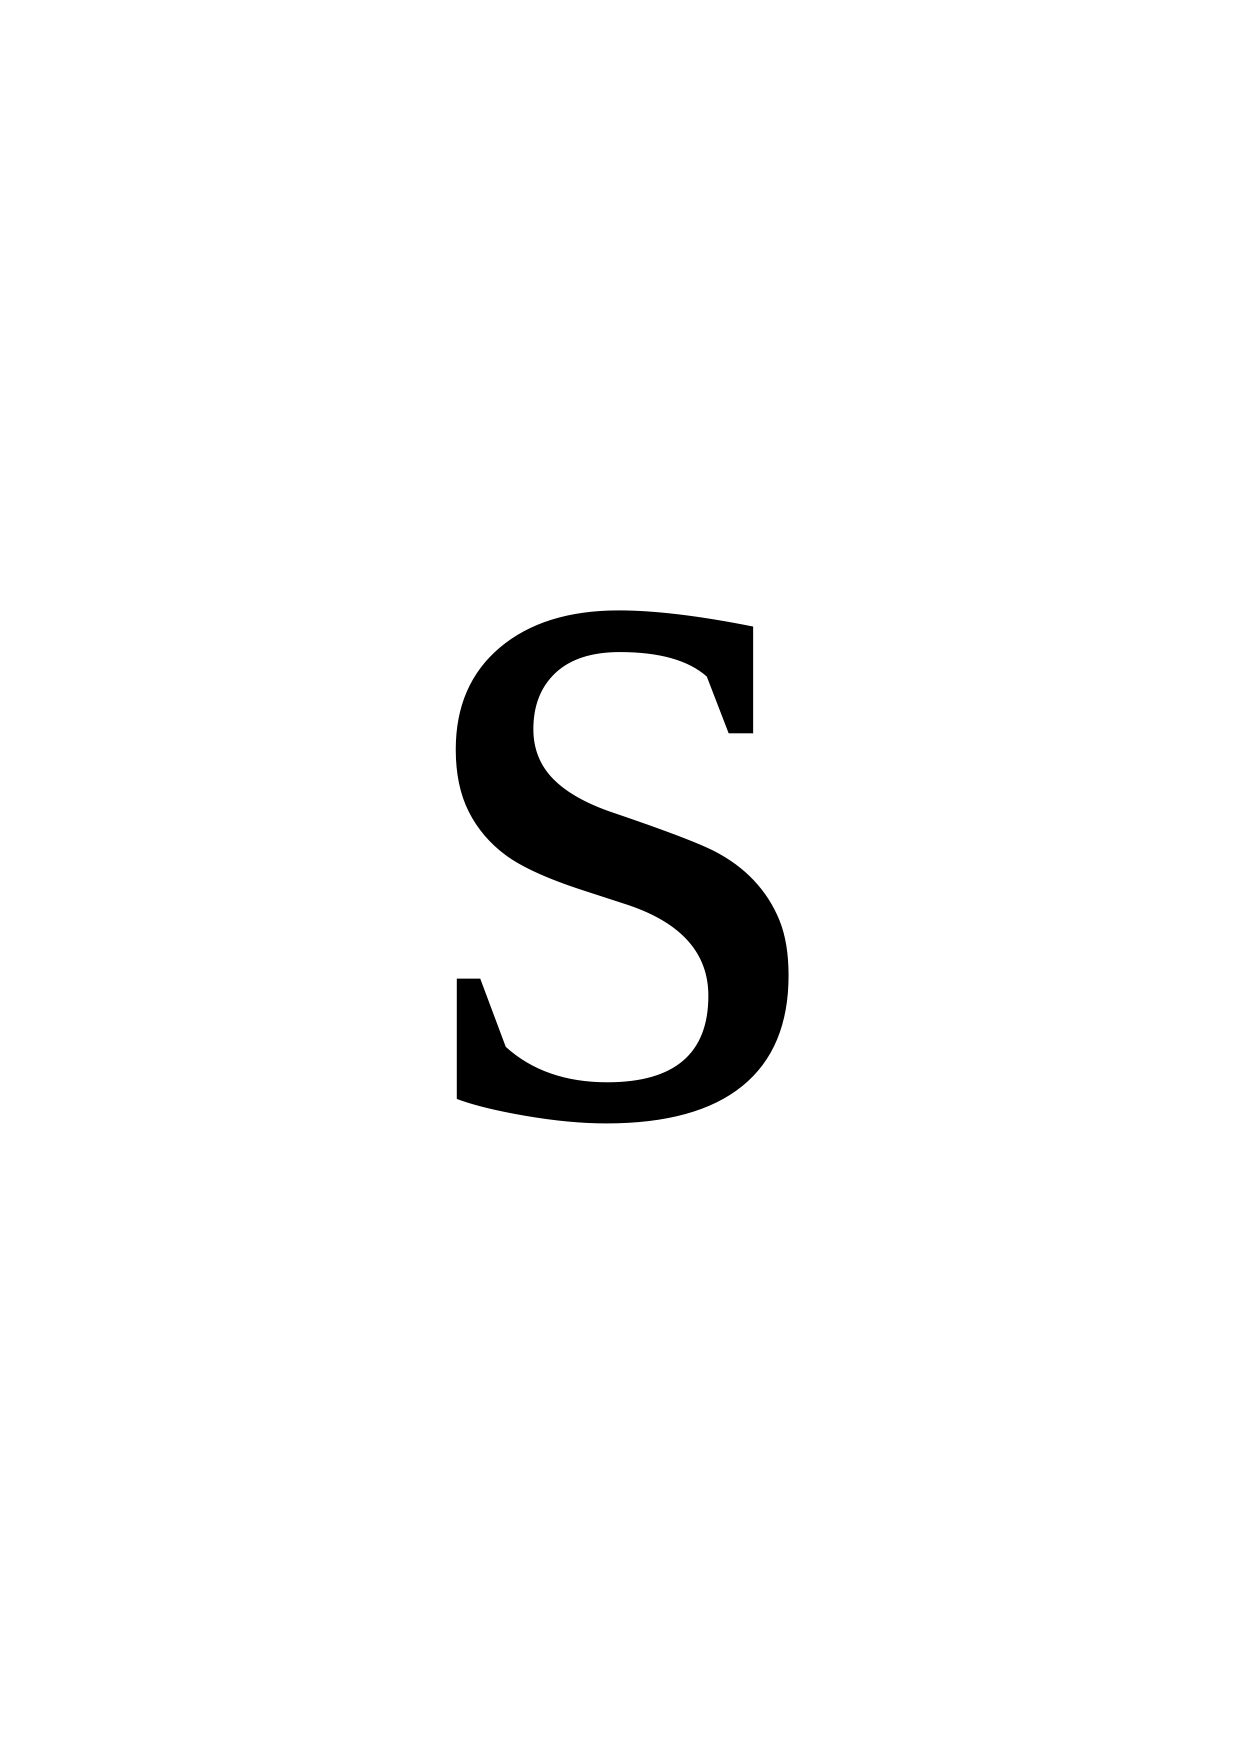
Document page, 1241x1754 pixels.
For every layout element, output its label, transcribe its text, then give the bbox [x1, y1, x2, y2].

text s [118, 118, 1122, 1345]
